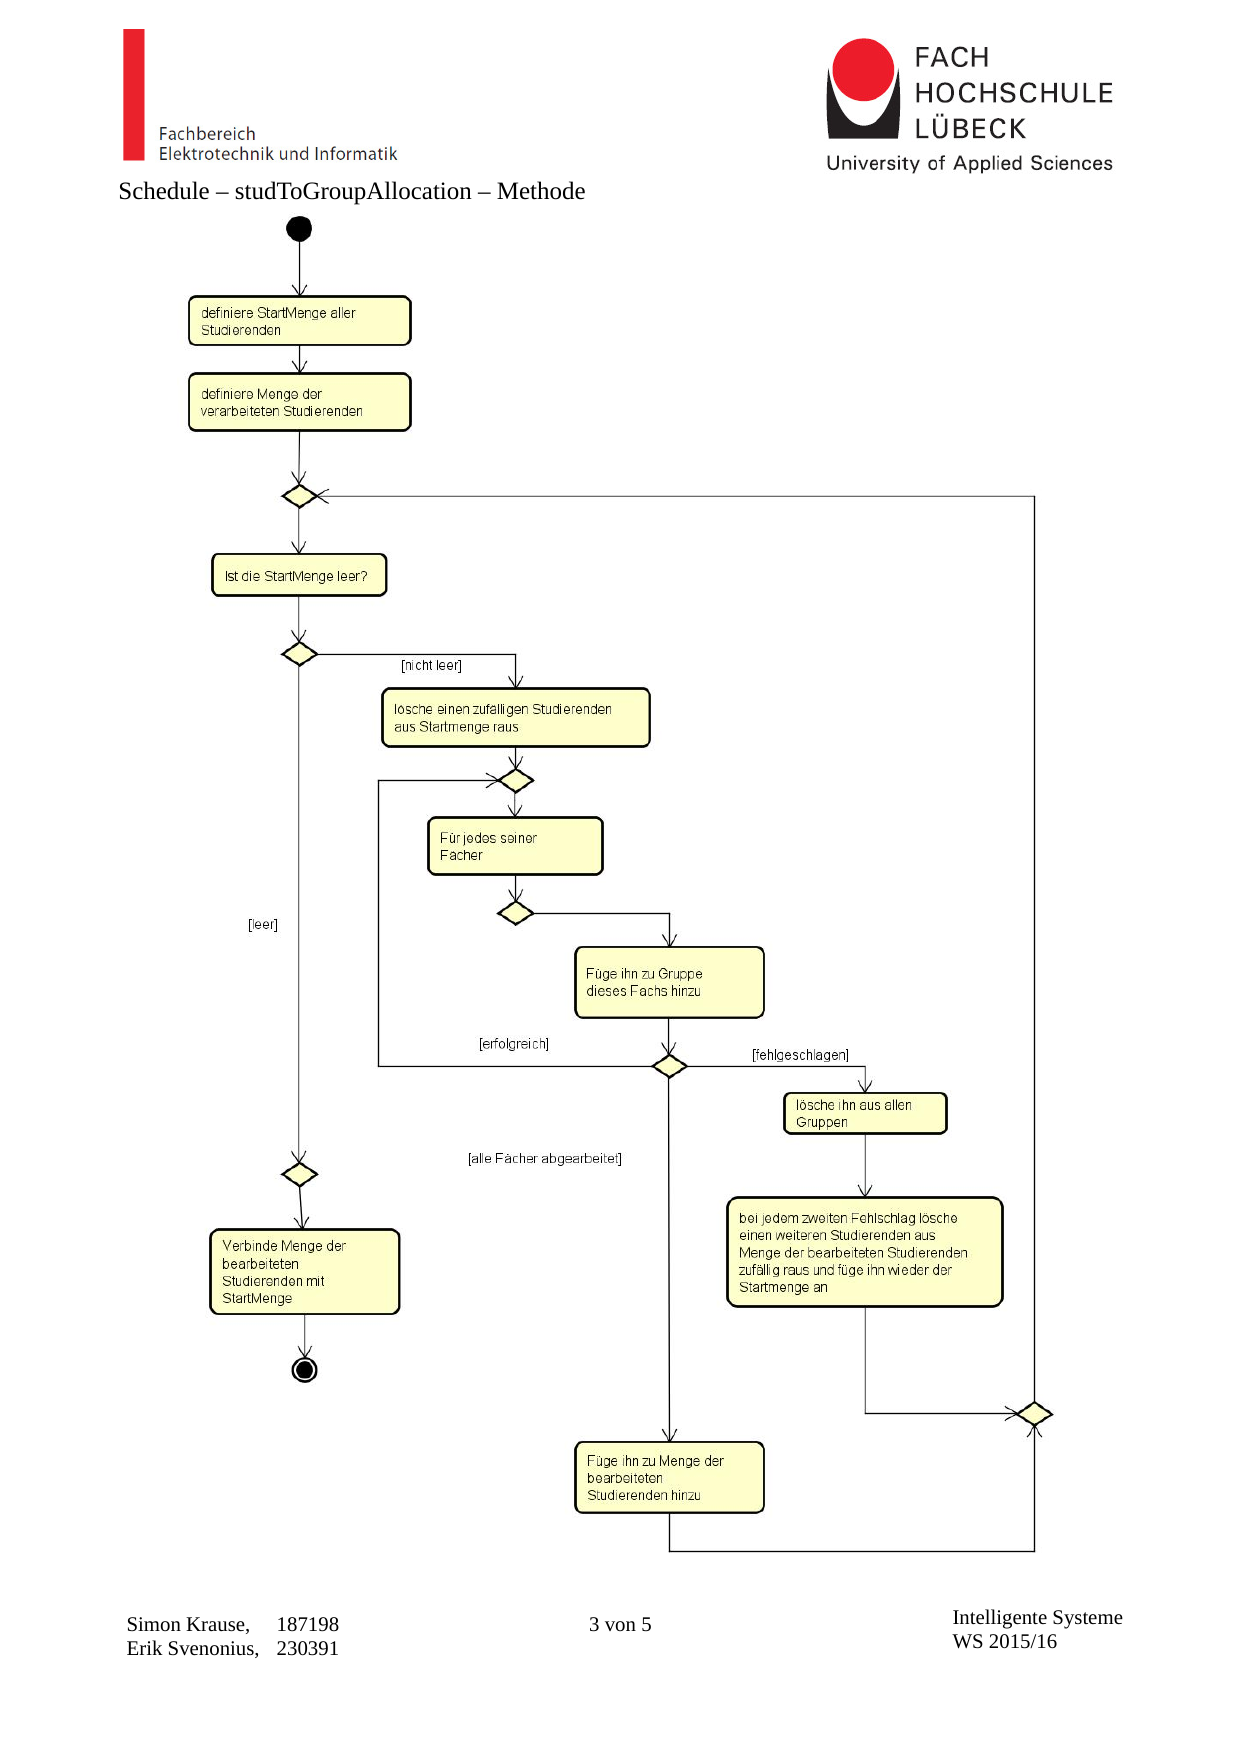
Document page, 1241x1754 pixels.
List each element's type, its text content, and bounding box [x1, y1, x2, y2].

picture [816, 38, 1118, 181]
picture [123, 29, 402, 172]
picture [177, 205, 1063, 1581]
text Schedule – studToGroupAllocation – Methode [118, 176, 1122, 205]
